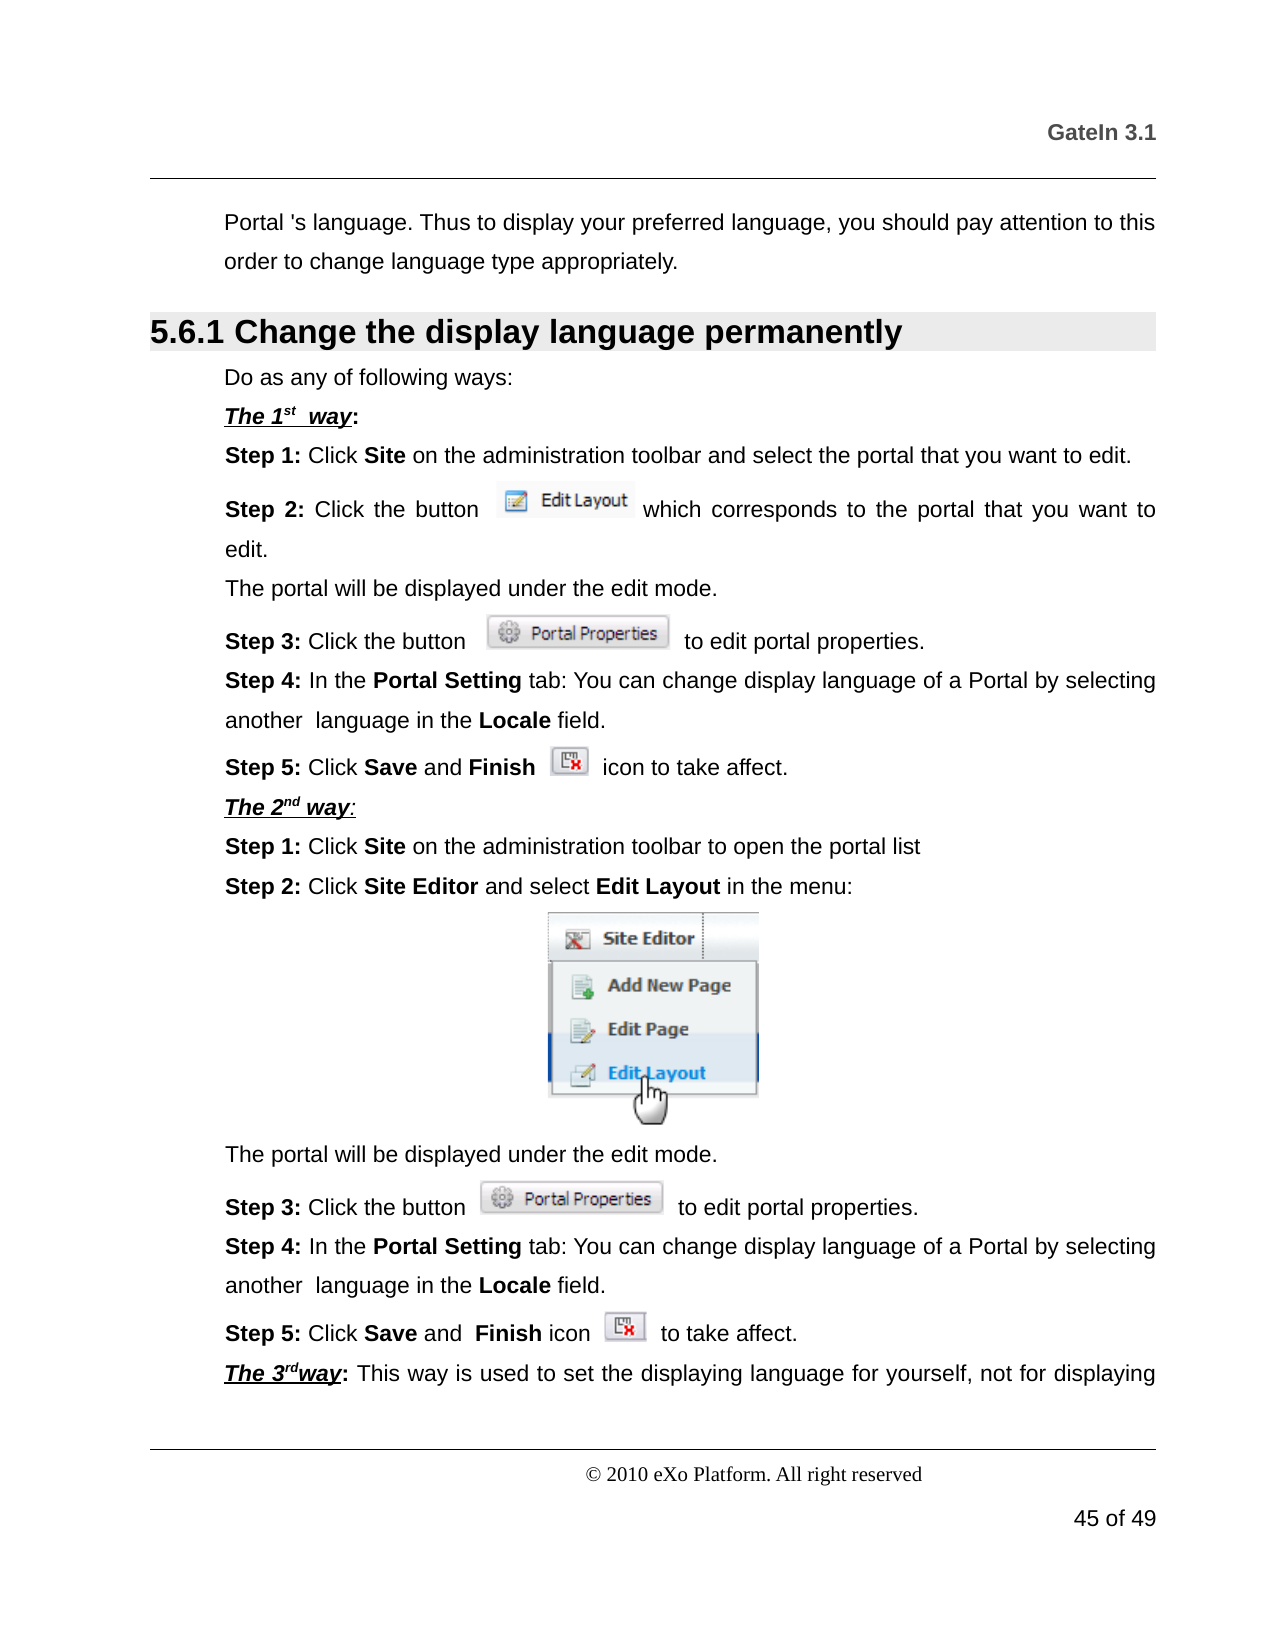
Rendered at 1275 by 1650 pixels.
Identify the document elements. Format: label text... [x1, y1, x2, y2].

picture [547, 912, 759, 1128]
list Step 5: Click Save and Finish icon to take affect. [187, 1312, 1156, 1346]
list Step 1: Click Site on the administration toolbar to open the portal list [187, 833, 1156, 860]
list Step 4: In the Portal Setting tab: You can change display language of a Portal by selecting another language in the Locale field. [187, 667, 1156, 733]
text Portal 's language. Thus to display your preferred language, you should pay attention to this order to change language type appropriately. [224, 208, 1156, 274]
picture [496, 481, 636, 518]
text The 1st way: [224, 403, 1156, 429]
list Step 5: Click Save and Finish icon to take affect. [187, 746, 1156, 781]
list The portal will be displayed under the edit mode. [187, 575, 1156, 602]
list Step 2: Click the button which corresponds to the portal that you want to edit. [187, 482, 1156, 562]
list Step 1: Click Site on the administration toolbar and select the portal that you want to edit. [187, 442, 1156, 469]
picture [604, 1311, 647, 1342]
list Step 3: Click the button to edit portal properties. [187, 615, 1156, 654]
list The portal will be displayed under the edit mode. [187, 912, 1156, 1167]
text The 3rdway: This way is used to set the displaying language for yourself, not for displaying [224, 1359, 1156, 1386]
text Do as any of following ways: [224, 363, 1156, 390]
text The 2nd way: [224, 794, 1156, 820]
subtitle Change the display language permanently [150, 312, 1156, 351]
picture [549, 746, 589, 776]
picture [479, 1180, 664, 1215]
list Step 2: Click Site Editor and select Edit Layout in the menu: [187, 873, 1156, 899]
picture [486, 614, 671, 650]
list Step 3: Click the button to edit portal properties. [187, 1181, 1156, 1220]
list Step 4: In the Portal Setting tab: You can change display language of a Portal by selecting another language in the Locale field. [187, 1233, 1156, 1299]
